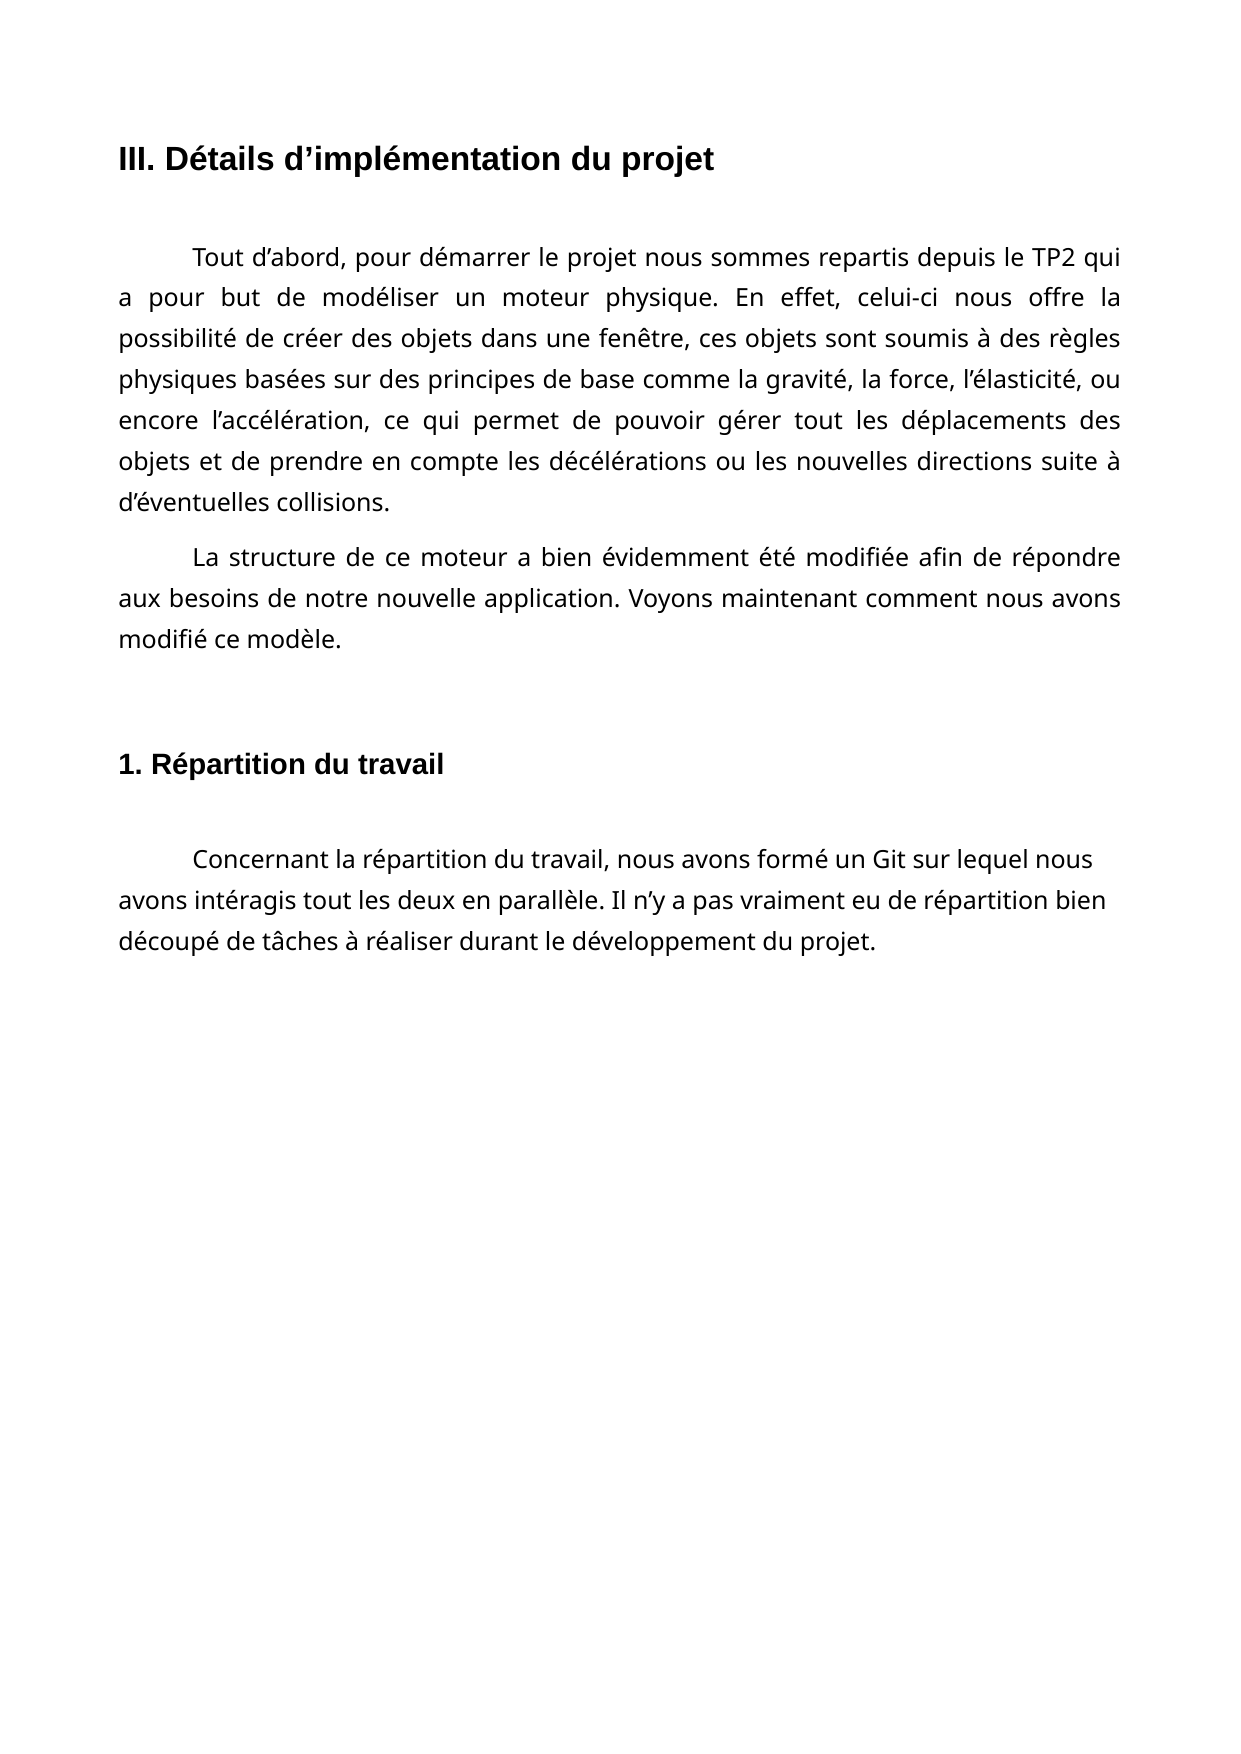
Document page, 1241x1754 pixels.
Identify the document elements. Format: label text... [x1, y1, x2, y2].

text Concernant la répartition du travail, nous avons formé un Git sur lequel nous avons intéragis tout les deux en parallèle. Il n’y a pas vraiment eu de répartition bien découpé de tâches à réaliser durant le développement du projet. [118, 842, 1122, 958]
text La structure de ce moteur a bien évidemment été modifiée afin de répondre aux besoins de notre nouvelle application. Voyons maintenant comment nous avons modifié ce modèle. [118, 539, 1122, 655]
subtitle 1. Répartition du travail [118, 747, 1122, 780]
text Tout d’abord, pour démarrer le projet nous sommes repartis depuis le TP2 qui a pour but de modéliser un moteur physique. En effet, celui-ci nous offre la possibilité de créer des objets dans une fenêtre, ces objets sont soumis à des règles physiques basées sur des principes de base comme la gravité, la force, l’élasticité, ou encore l’accélération, ce qui permet de pouvoir gérer tout les déplacements des objets et de prendre en compte les décélérations ou les nouvelles directions suite à d’éventuelles collisions. [118, 239, 1122, 518]
subtitle III. Détails d’implémentation du projet [118, 139, 1122, 178]
